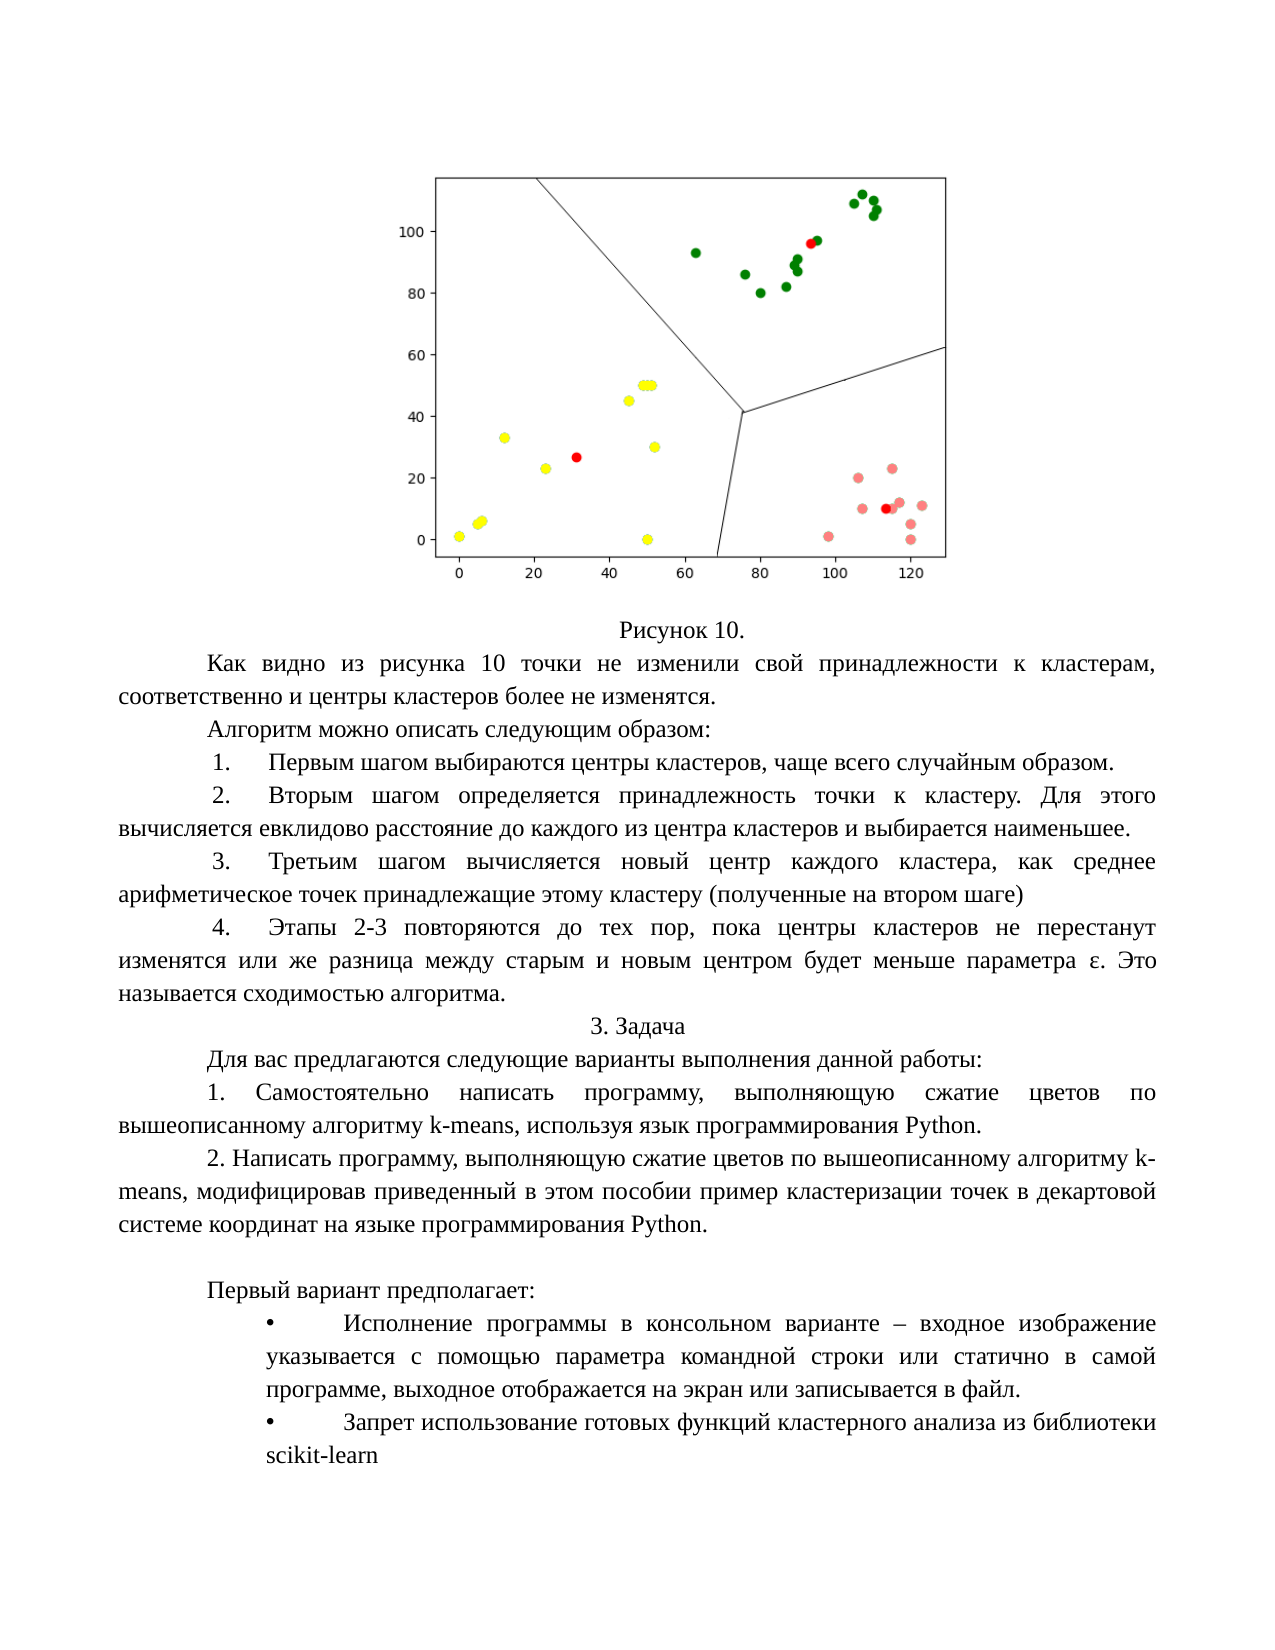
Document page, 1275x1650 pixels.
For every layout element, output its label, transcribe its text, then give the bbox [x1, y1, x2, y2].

list Запрет использование готовых функций кластерного анализа из библиотеки scikit-learn [266, 1407, 1157, 1469]
list Исполнение программы в консольном варианте – входное изображение указывается с помощью параметра командной строки или статично в самой программе, выходное отображается на экран или записывается в файл. [266, 1308, 1157, 1403]
list Первым шагом выбираются центры кластеров, чаще всего случайным образом. [118, 747, 1157, 776]
list Вторым шагом определяется принадлежность точки к кластеру. Для этого вычисляется евклидово расстояние до каждого из центра кластеров и выбирается наименьшее. [118, 780, 1157, 842]
text 2. Написать программу, выполняющую сжатие цветов по вышеописанному алгоритму k-means, модифицировав приведенный в этом пособии пример кластеризации точек в декартовой системе координат на языке программирования Python. [118, 1143, 1157, 1238]
text Алгоритм можно описать следующим образом: [118, 714, 1157, 743]
picture [353, 118, 1011, 611]
text 1. Самостоятельно написать программу, выполняющую сжатие цветов по вышеописанному алгоритму k-means, используя язык программирования Python. [118, 1077, 1157, 1139]
text Для вас предлагаются следующие варианты выполнения данной работы: [118, 1044, 1157, 1073]
text Как видно из рисунка 10 точки не изменили свой принадлежности к кластерам, соответственно и центры кластеров более не изменятся. [118, 648, 1157, 709]
list Этапы 2-3 повторяются до тех пор, пока центры кластеров не перестанут изменятся или же разница между старым и новым центром будет меньше параметра ε. Это называется сходимостью алгоритма. [118, 912, 1157, 1007]
text Рисунок 10. [118, 615, 1157, 643]
list Третьим шагом вычисляется новый центр каждого кластера, как среднее арифметическое точек принадлежащие этому кластеру (полученные на втором шаге) [118, 846, 1157, 908]
text Первый вариант предполагает: [118, 1275, 1157, 1304]
list 3. Задача [118, 1011, 1157, 1040]
